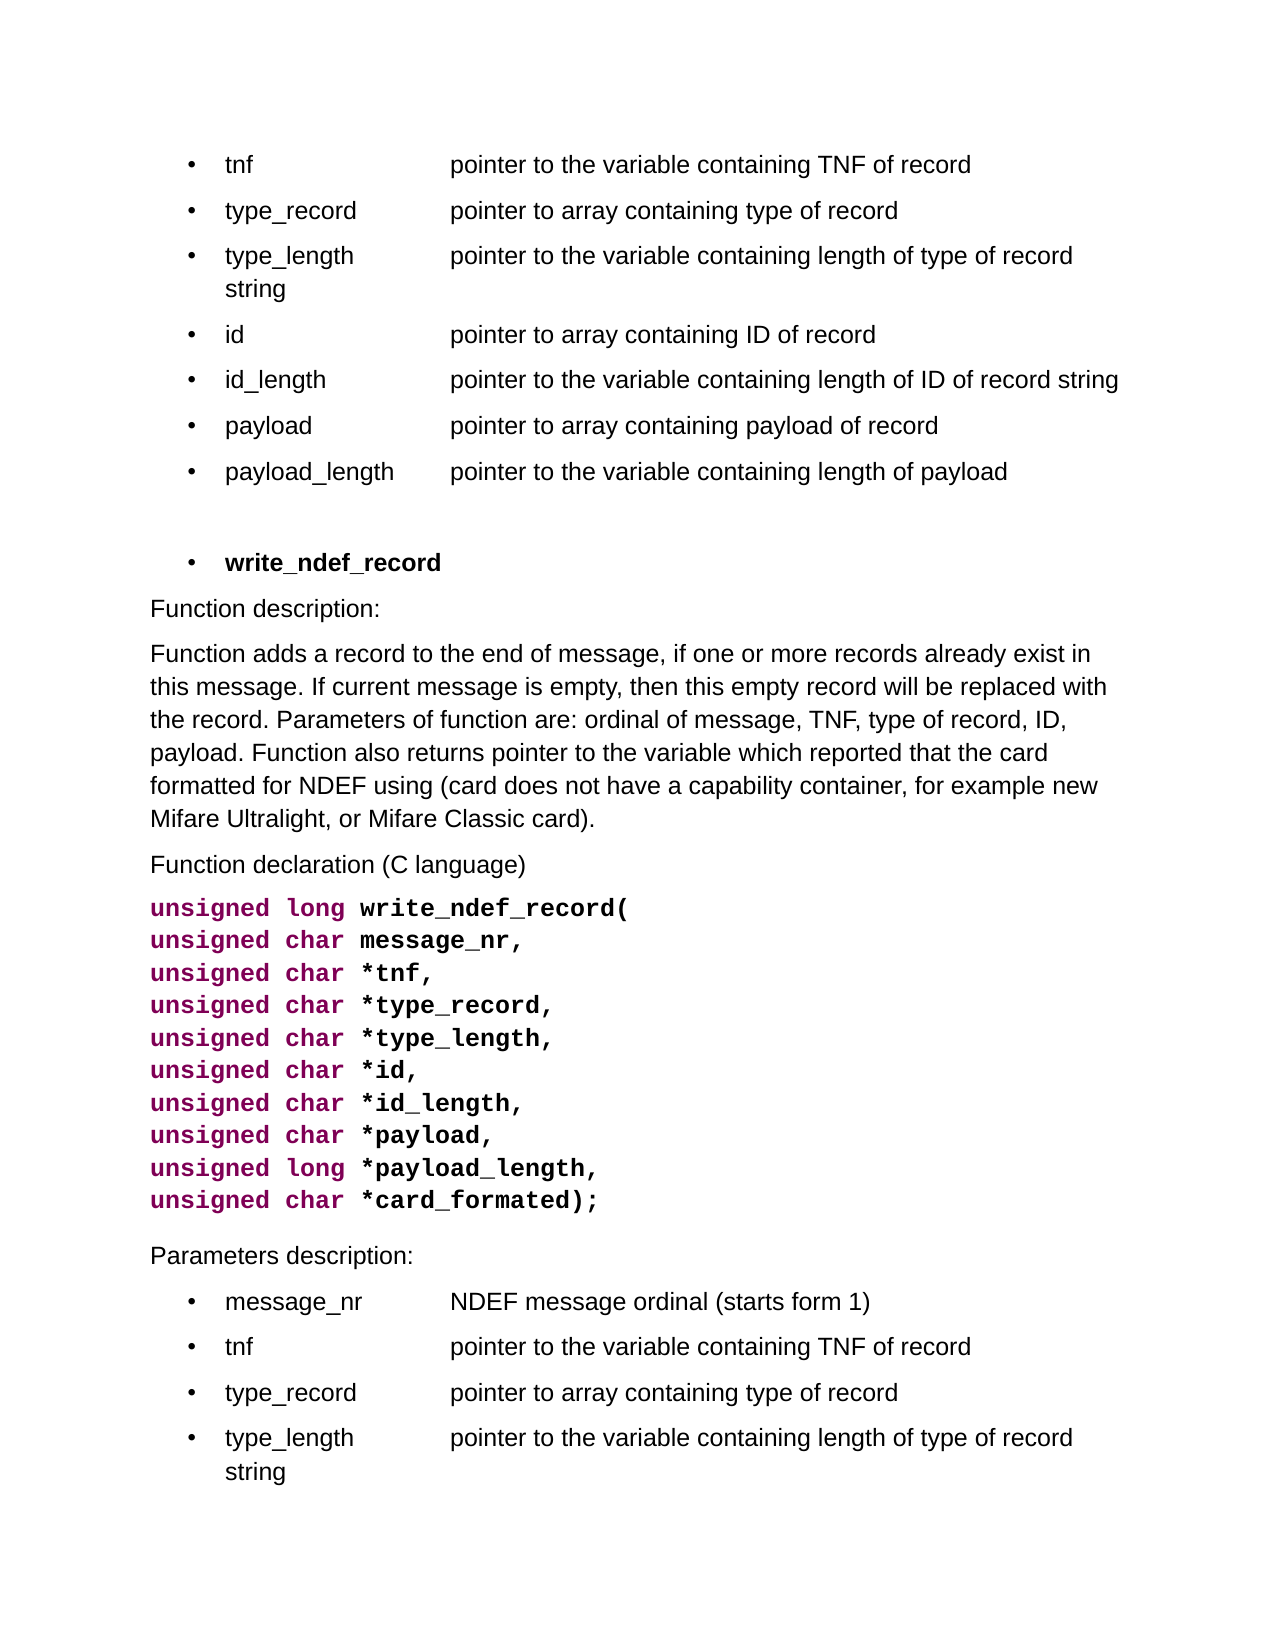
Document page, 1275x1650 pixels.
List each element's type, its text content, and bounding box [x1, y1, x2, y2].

list payload_length pointer to the variable containing length of payload [187, 457, 1125, 486]
list type_record pointer to array containing type of record [187, 1378, 1125, 1407]
list type_length pointer to the variable containing length of type of record string [187, 241, 1125, 303]
text unsigned long write_ndef_record( unsigned char message_nr, unsigned char *tnf, unsigned char *type_record, unsigned char *type_length, unsigned char *id, unsigned char *id_length, unsigned char *payload, unsigned long *payload_length, unsigned char *card_formated); [150, 895, 1125, 1216]
text Parameters description: [150, 1241, 1125, 1270]
list tnf pointer to the variable containing TNF of record [187, 150, 1125, 179]
list message_nr NDEF message ordinal (starts form 1) [187, 1287, 1125, 1315]
list id pointer to array containing ID of record [187, 320, 1125, 349]
list tnf pointer to the variable containing TNF of record [187, 1332, 1125, 1361]
list payload pointer to array containing payload of record [187, 411, 1125, 440]
text Function description: [150, 593, 1125, 622]
list type_length pointer to the variable containing length of type of record string [187, 1423, 1125, 1485]
text Function adds a record to the end of message, if one or more records already exist in this message. If current message is empty, then this empty record will be replaced with the record. Parameters of function are: ordinal of message, TNF, type of record, ID, payload. Function also returns pointer to the variable which reported that the card formatted for NDEF using (card does not have a capability container, for example new Mifare Ultralight, or Mifare Classic card). [150, 639, 1125, 833]
list id_length pointer to the variable containing length of ID of record string [187, 366, 1125, 394]
text Function declaration (C language) [150, 850, 1125, 878]
list type_record pointer to array containing type of record [187, 196, 1125, 224]
list write_ndef_record [187, 548, 1125, 577]
